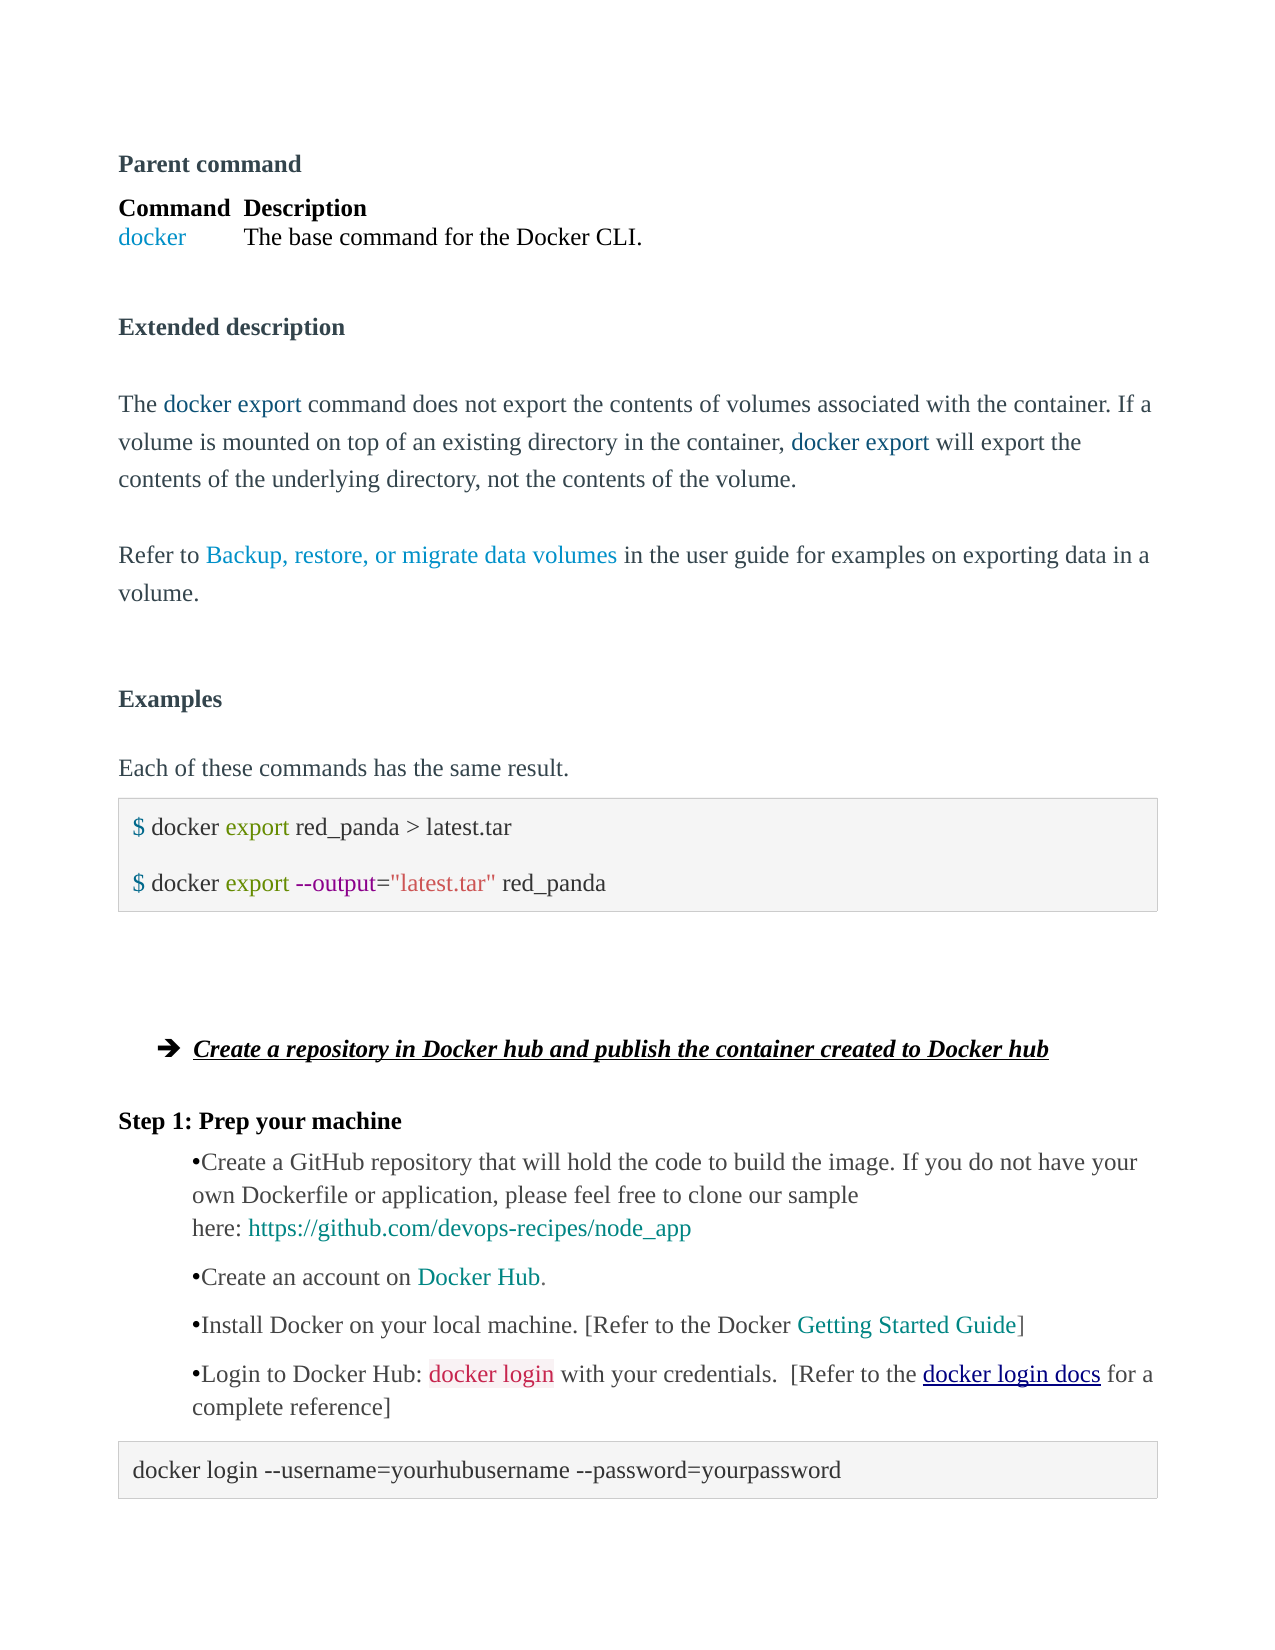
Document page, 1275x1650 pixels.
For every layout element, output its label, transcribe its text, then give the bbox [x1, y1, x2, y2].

list Create a GitHub repository that will hold the code to build the image. If you do not have your own Dockerfile or application, please feel free to clone our sample here: https://github.com/devops-recipes/node_app [118, 1147, 1157, 1242]
text $ docker export --output="latest.tar" red_panda [119, 854, 1157, 911]
subtitle Step 1: Prep your machine [118, 1106, 1157, 1134]
list Install Docker on your local machine. [Refer to the Docker Getting Started Guide] [118, 1310, 1157, 1339]
text Refer to Backup, restore, or migrate data volumes in the user guide for examples on exporting data in a volume. [118, 532, 1157, 607]
list Create a repository in Docker hub and publish the container created to Docker hub [156, 1034, 1157, 1062]
table_cell The base command for the Docker CLI. [243, 222, 657, 251]
subtitle Examples [118, 654, 1157, 713]
list Login to Docker Hub: docker login with your credentials. [Refer to the docker login docs for a complete reference] [118, 1359, 1157, 1421]
text Each of these commands has the same result. [118, 744, 1157, 782]
table_cell docker [118, 222, 243, 251]
text The docker export command does not export the contents of volumes associated with the container. If a volume is mounted on top of an existing directory in the container, docker export will export the contents of the underlying directory, not the contents of the volume. [118, 380, 1157, 493]
table_header Description [243, 193, 657, 222]
table_header Command [118, 193, 243, 222]
text $ docker export red_panda > latest.tar [119, 799, 1157, 840]
text docker login --username=yourhubusername --password=yourpassword [119, 1442, 1157, 1498]
list Create an account on Docker Hub. [118, 1262, 1157, 1291]
subtitle Extended description [118, 282, 1157, 341]
subtitle Parent command [118, 118, 1157, 177]
